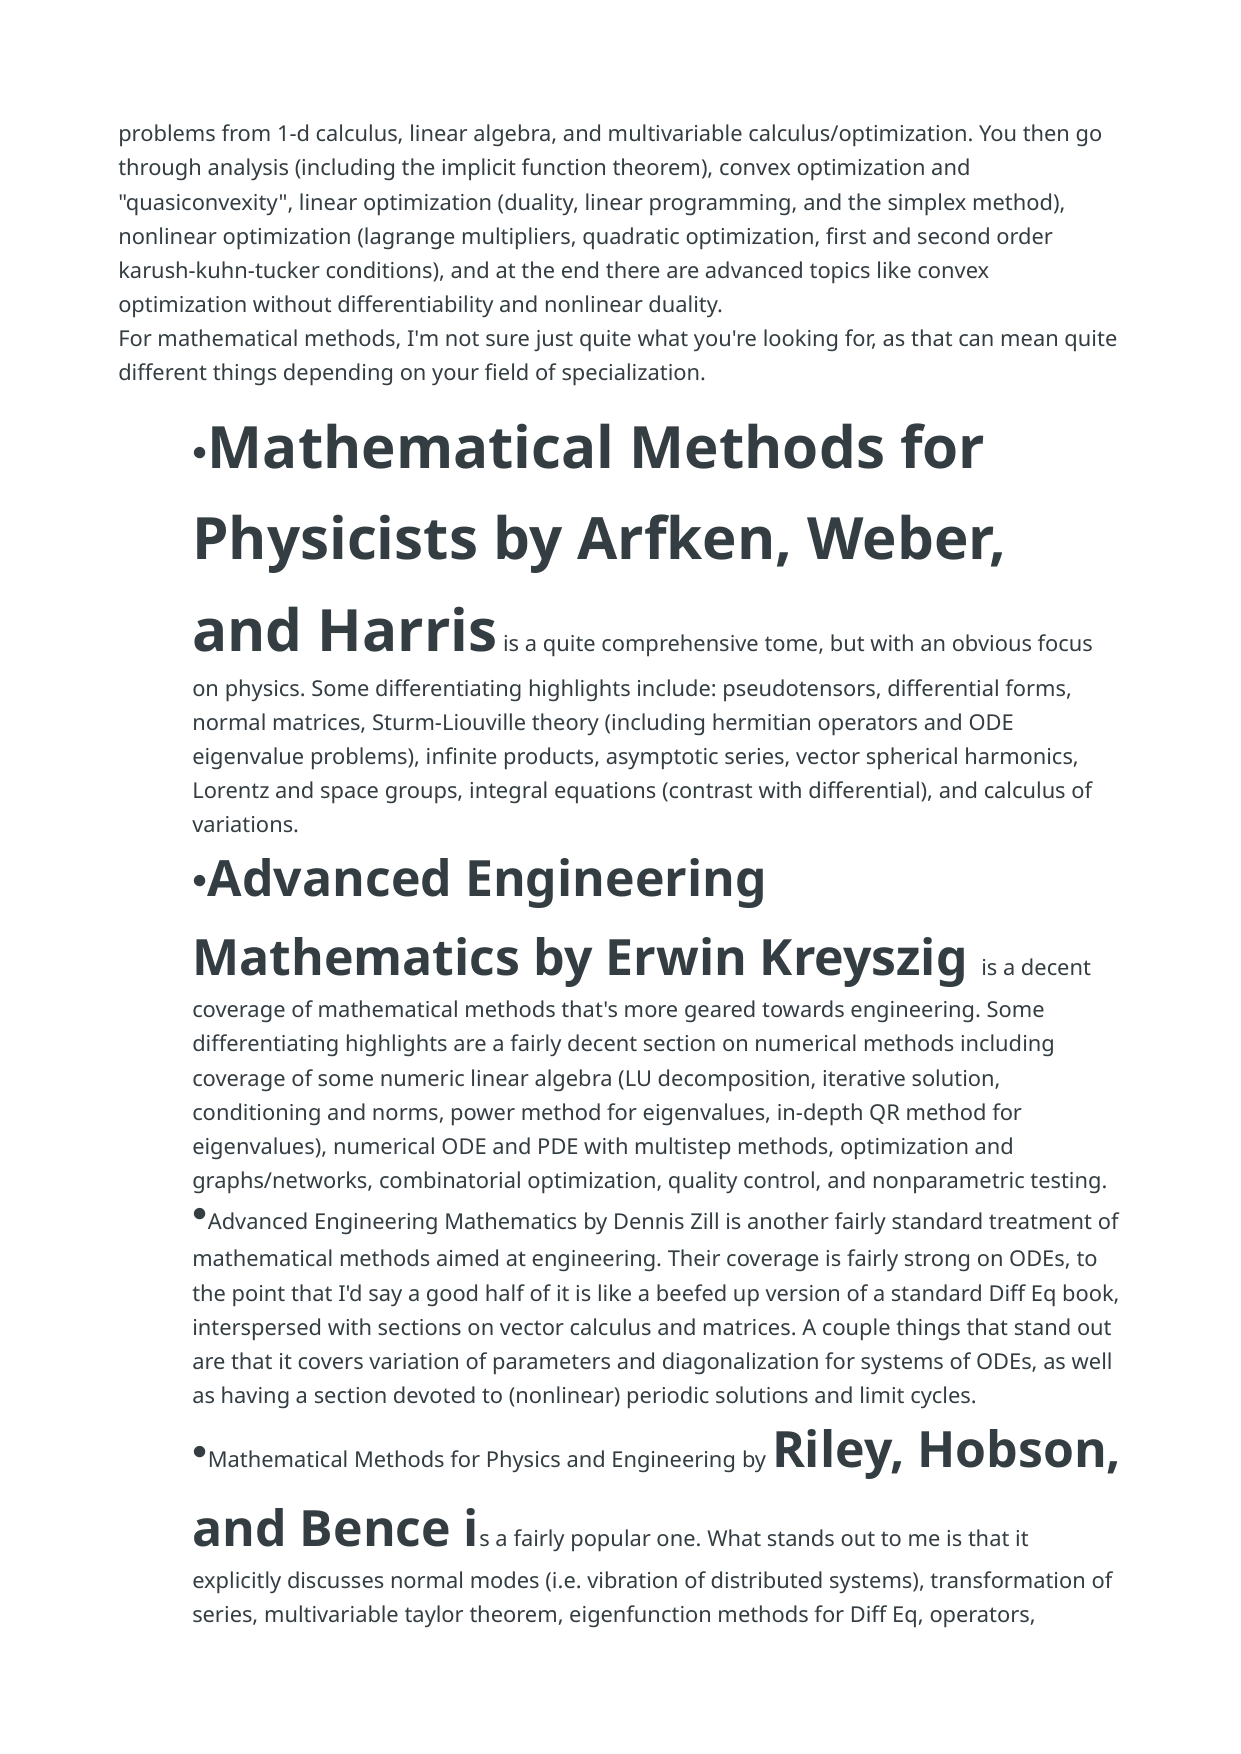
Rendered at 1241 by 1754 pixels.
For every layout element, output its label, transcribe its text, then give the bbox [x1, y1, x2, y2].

text For mathematical methods, I'm not sure just quite what you're looking for, as that can mean quite different things depending on your field of specialization. [118, 323, 1122, 387]
text problems from 1-d calculus, linear algebra, and multivariable calculus/optimization. You then go through analysis (including the implicit function theorem), convex optimization and "quasiconvexity", linear optimization (duality, linear programming, and the simplex method), nonlinear optimization (lagrange multipliers, quadratic optimization, first and second order karush-kuhn-tucker conditions), and at the end there are advanced topics like convex optimization without differentiability and nonlinear duality. [118, 118, 1122, 319]
list Advanced Engineering Mathematics by Dennis Zill is another fairly standard treatment of mathematical methods aimed at engineering. Their coverage is fairly strong on ODEs, to the point that I'd say a good half of it is like a beefed up version of a standard Diff Eq book, interspersed with sections on vector calculus and matrices. A couple things that stand out are that it covers variation of parameters and diagonalization for systems of ODEs, as well as having a section devoted to (nonlinear) periodic solutions and limit cycles. [118, 1199, 1122, 1410]
list Mathematical Methods for Physicists by Arfken, Weber, and Harris is a quite comprehensive tome, but with an obvious focus on physics. Some differentiating highlights include: pseudotensors, differential forms, normal matrices, Sturm-Liouville theory (including hermitian operators and ODE eigenvalue problems), infinite products, asymptotic series, vector spherical harmonics, Lorentz and space groups, integral equations (contrast with differential), and calculus of variations. [118, 406, 1122, 839]
list Mathematical Methods for Physics and Engineering by Riley, Hobson, and Bence is a fairly popular one. What stands out to me is that it explicitly discusses normal modes (i.e. vibration of distributed systems), transformation of series, multivariable taylor theorem, eigenfunction methods for Diff Eq, operators, [118, 1414, 1122, 1629]
list Advanced Engineering Mathematics by Erwin Kreyszig is a decent coverage of mathematical methods that's more geared towards engineering. Some differentiating highlights are a fairly decent section on numerical methods including coverage of some numeric linear algebra (LU decomposition, iterative solution, conditioning and norms, power method for eigenvalues, in-depth QR method for eigenvalues), numerical ODE and PDE with multistep methods, optimization and graphs/networks, combinatorial optimization, quality control, and nonparametric testing. [118, 843, 1122, 1195]
